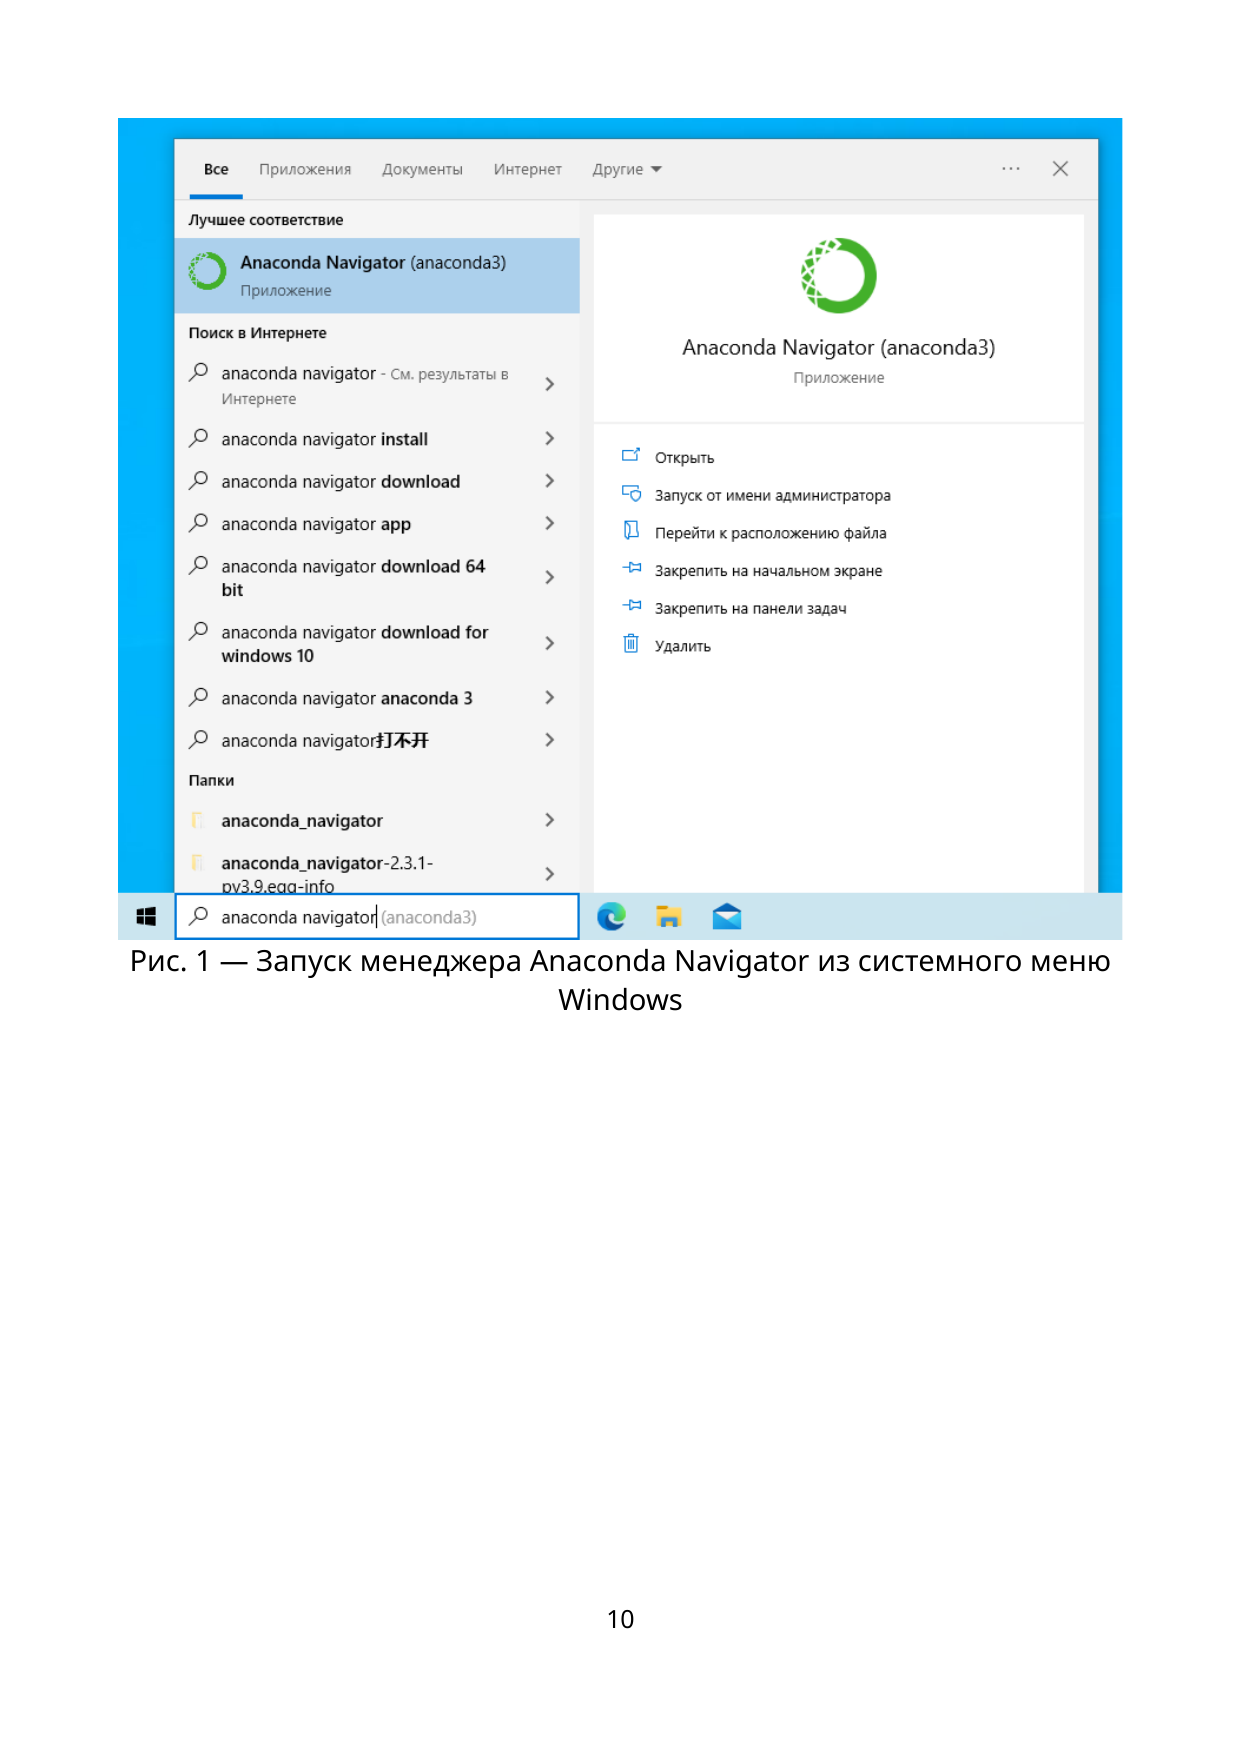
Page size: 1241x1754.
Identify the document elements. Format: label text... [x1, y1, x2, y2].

text Рис. 1 — Запуск менеджера Anaconda Navigator из системного меню Windows [118, 940, 1122, 1019]
picture [118, 139, 1123, 940]
